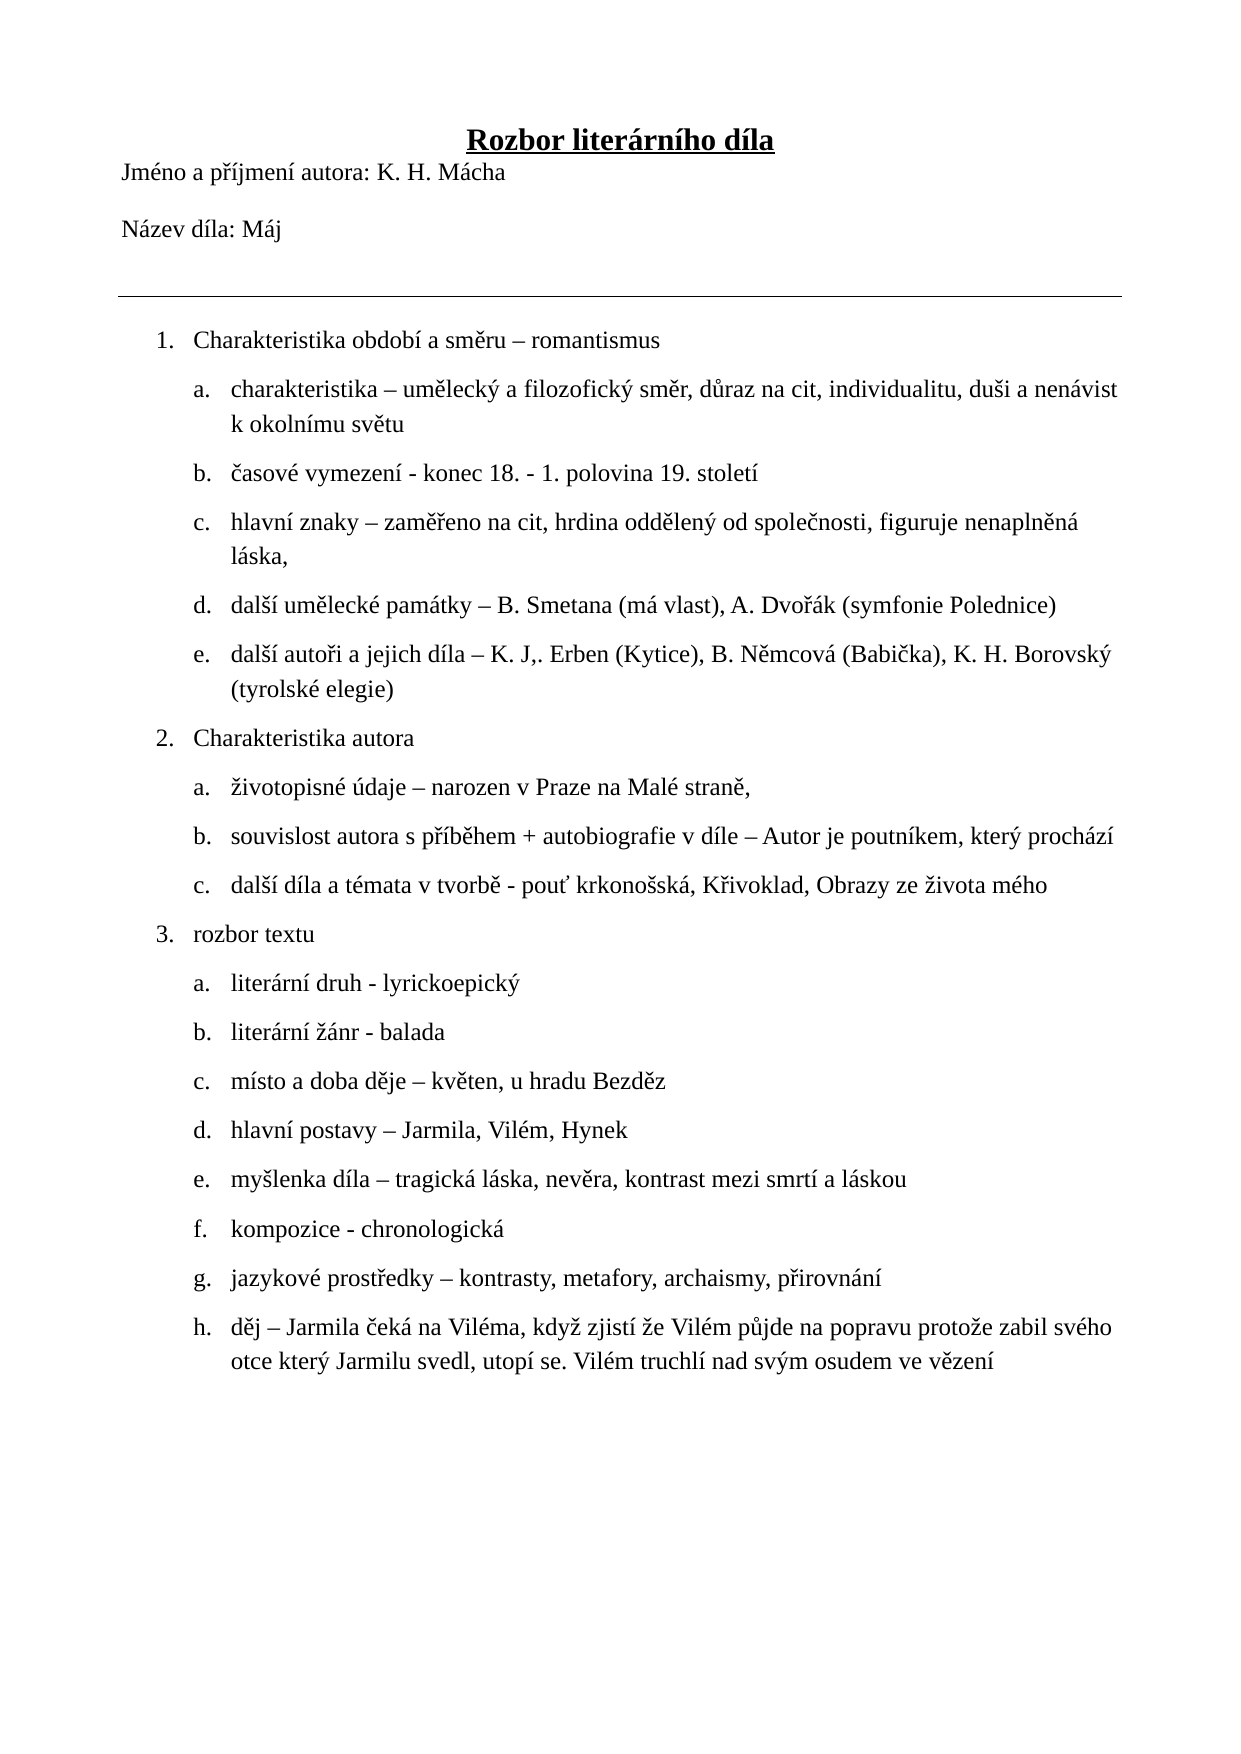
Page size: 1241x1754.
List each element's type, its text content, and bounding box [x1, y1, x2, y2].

list myšlenka díla – tragická láska, nevěra, kontrast mezi smrtí a láskou [193, 1164, 1122, 1193]
list hlavní znaky – zaměřeno na cit, hrdina oddělený od společnosti, figuruje nenaplněná láska, [193, 507, 1122, 570]
list Charakteristika období a směru – romantismus [156, 325, 1122, 354]
list další díla a témata v tvorbě - pouť krkonošská, Křivoklad, Obrazy ze života mého [193, 870, 1122, 899]
list Charakteristika autora [156, 723, 1122, 752]
list další umělecké památky – B. Smetana (má vlast), A. Dvořák (symfonie Polednice) [193, 590, 1122, 619]
list životopisné údaje – narozen v Praze na Malé straně, [193, 772, 1122, 801]
list místo a doba děje – květen, u hradu Bezděz [193, 1066, 1122, 1095]
list děj – Jarmila čeká na Viléma, když zjistí že Vilém půjde na popravu protože zabil svého otce který Jarmilu svedl, utopí se. Vilém truchlí nad svým osudem ve vězení [193, 1312, 1122, 1375]
list charakteristika – umělecký a filozofický směr, důraz na cit, individualitu, duši a nenávist k okolnímu světu [193, 374, 1122, 437]
list hlavní postavy – Jarmila, Vilém, Hynek [193, 1116, 1122, 1144]
list časové vymezení - konec 18. - 1. polovina 19. století [193, 458, 1122, 487]
list další autoři a jejich díla – K. J,. Erben (Kytice), B. Němcová (Babička), K. H. Borovský (tyrolské elegie) [193, 639, 1122, 703]
list kompozice - chronologická [193, 1214, 1122, 1242]
list rozbor textu [156, 919, 1122, 948]
list souvislost autora s příběhem + autobiografie v díle – Autor je poutníkem, který prochází [193, 821, 1122, 850]
list literární žánr - balada [193, 1017, 1122, 1046]
list literární druh - lyrickoepický [193, 968, 1122, 997]
list jazykové prostředky – kontrasty, metafory, archaismy, přirovnání [193, 1263, 1122, 1291]
